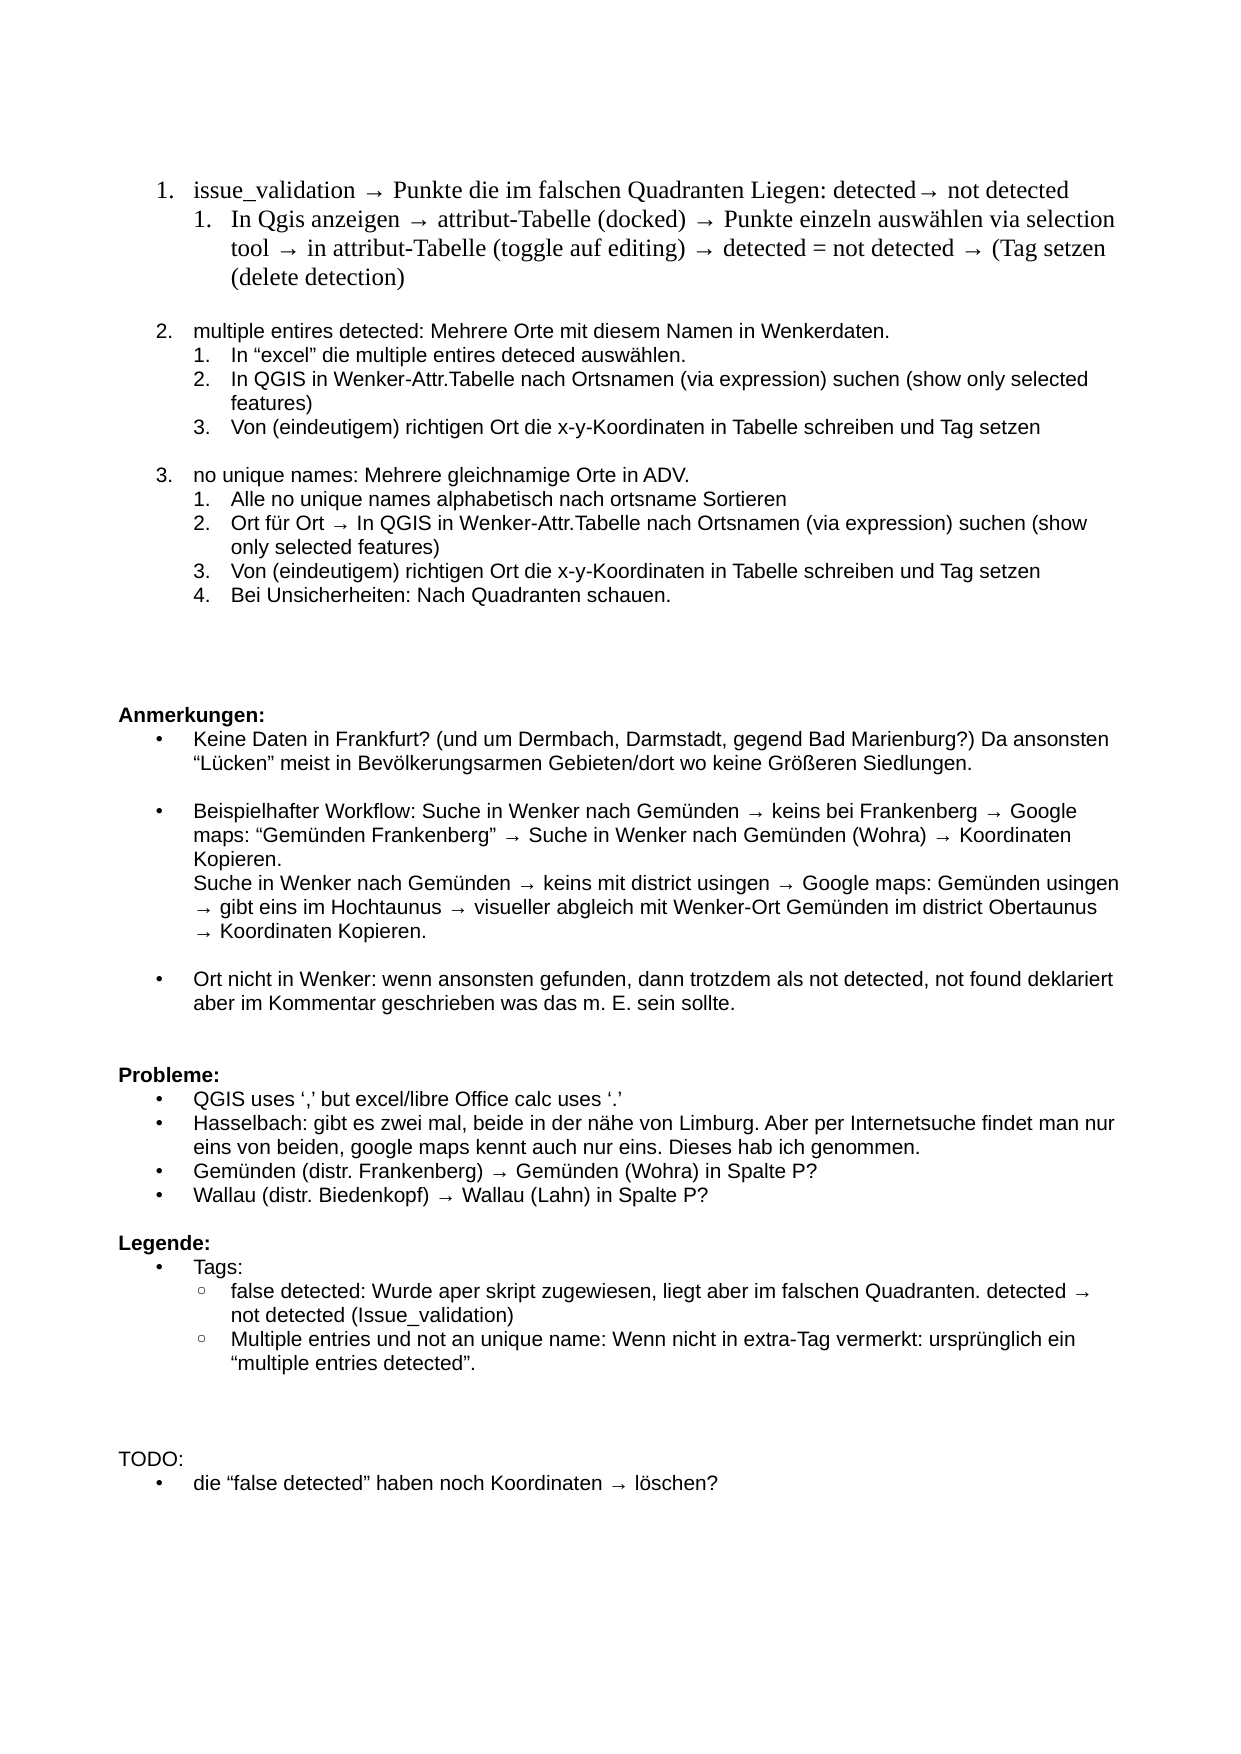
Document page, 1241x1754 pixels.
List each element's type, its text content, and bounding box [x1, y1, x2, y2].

list issue_validation → Punkte die im falschen Quadranten Liegen: detected→ not detected [156, 176, 1122, 204]
list Suche in Wenker nach Gemünden → keins mit district usingen → Google maps: Gemünden usingen → gibt eins im Hochtaunus → visueller abgleich mit Wenker-Ort Gemünden im district Obertaunus → Koordinaten Kopieren. [156, 871, 1122, 942]
list QGIS uses ‘,’ but excel/libre Office calc uses ‘.’ [156, 1086, 1122, 1110]
text Anmerkungen: [118, 703, 1122, 727]
list Tags: [156, 1254, 1122, 1278]
list Wallau (distr. Biedenkopf) → Wallau (Lahn) in Spalte P? [156, 1182, 1122, 1207]
list die “false detected” haben noch Koordinaten → löschen? [156, 1470, 1122, 1494]
list Hasselbach: gibt es zwei mal, beide in der nähe von Limburg. Aber per Internetsuche findet man nur eins von beiden, google maps kennt auch nur eins. Dieses hab ich genommen. [156, 1110, 1122, 1158]
list false detected: Wurde aper skript zugewiesen, liegt aber im falschen Quadranten. detected → not detected (Issue_validation) [193, 1278, 1122, 1327]
list Multiple entries und not an unique name: Wenn nicht in extra-Tag vermerkt: ursprünglich ein “multiple entries detected”. [193, 1327, 1122, 1374]
text Probleme: [118, 1062, 1122, 1086]
list multiple entires detected: Mehrere Orte mit diesem Namen in Wenkerdaten. [156, 319, 1122, 343]
list Beispielhafter Workflow: Suche in Wenker nach Gemünden → keins bei Frankenberg → Google maps: “Gemünden Frankenberg” → Suche in Wenker nach Gemünden (Wohra) → Koordinaten Kopieren. [156, 799, 1122, 871]
list no unique names: Mehrere gleichnamige Orte in ADV. [156, 463, 1122, 487]
list Bei Unsicherheiten: Nach Quadranten schauen. [193, 583, 1122, 607]
list In Qgis anzeigen → attribut-Tabelle (docked) → Punkte einzeln auswählen via selection tool → in attribut-Tabelle (toggle auf editing) → detected = not detected → (Tag setzen (delete detection) [193, 204, 1122, 291]
list Alle no unique names alphabetisch nach ortsname Sortieren [193, 487, 1122, 511]
list Von (eindeutigem) richtigen Ort die x-y-Koordinaten in Tabelle schreiben und Tag setzen [193, 559, 1122, 583]
list In “excel” die multiple entires deteced auswählen. [193, 343, 1122, 367]
list Gemünden (distr. Frankenberg) → Gemünden (Wohra) in Spalte P? [156, 1158, 1122, 1182]
list Ort nicht in Wenker: wenn ansonsten gefunden, dann trotzdem als not detected, not found deklariert aber im Kommentar geschrieben was das m. E. sein sollte. [156, 966, 1122, 1014]
list Keine Daten in Frankfurt? (und um Dermbach, Darmstadt, gegend Bad Marienburg?) Da ansonsten “Lücken” meist in Bevölkerungsarmen Gebieten/dort wo keine Größeren Siedlungen. [156, 727, 1122, 775]
list Von (eindeutigem) richtigen Ort die x-y-Koordinaten in Tabelle schreiben und Tag setzen [193, 415, 1122, 439]
list Ort für Ort → In QGIS in Wenker-Attr.Tabelle nach Ortsnamen (via expression) suchen (show only selected features) [193, 511, 1122, 559]
text Legende: [118, 1231, 1122, 1254]
list In QGIS in Wenker-Attr.Tabelle nach Ortsnamen (via expression) suchen (show only selected features) [193, 367, 1122, 415]
text TODO: [118, 1446, 1122, 1470]
